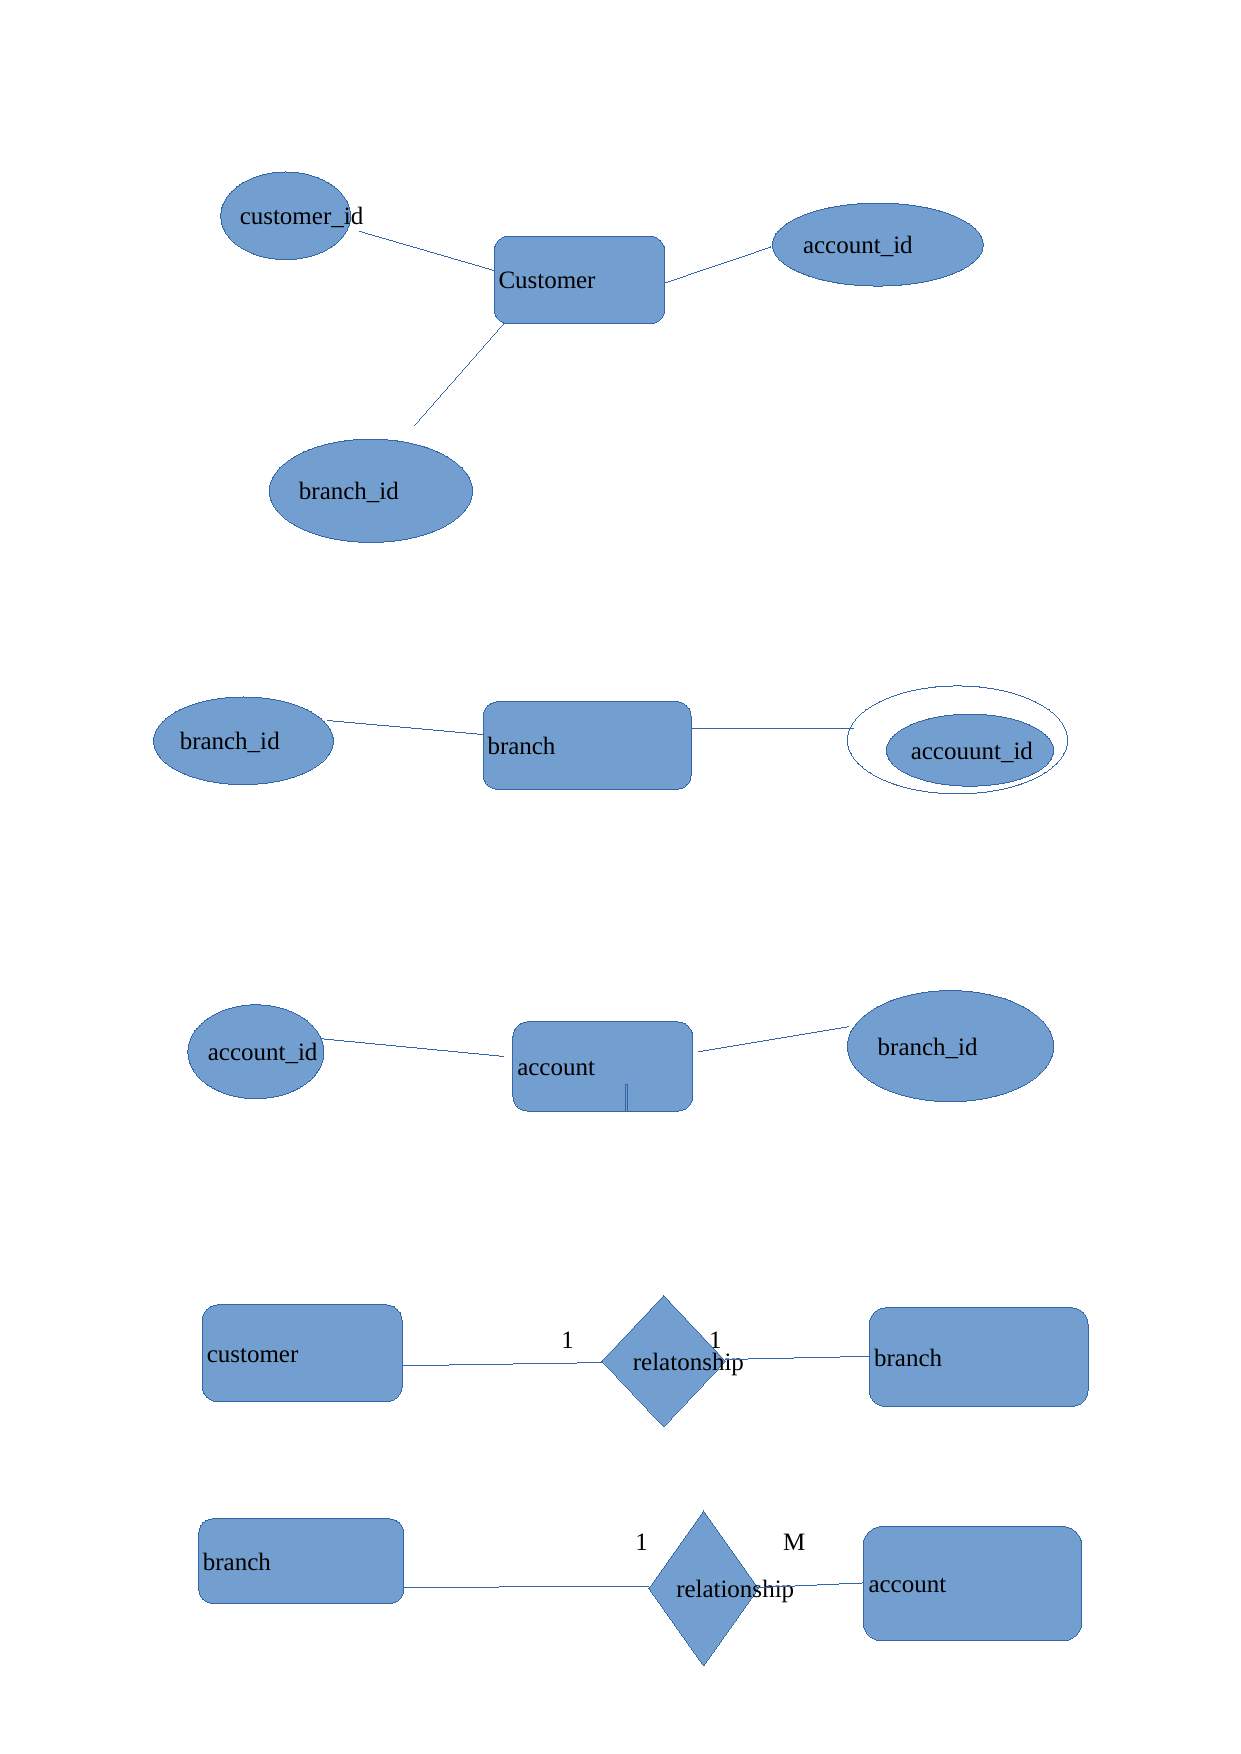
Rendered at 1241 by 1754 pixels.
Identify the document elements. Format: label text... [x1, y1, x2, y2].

text [1089, 1326, 1122, 1354]
text [1070, 1527, 1122, 1556]
text M [716, 1527, 875, 1556]
text 1 [403, 1326, 634, 1354]
text 1 [403, 1527, 691, 1556]
text [118, 1527, 199, 1556]
text 1 [694, 1326, 869, 1354]
text [118, 1326, 202, 1354]
